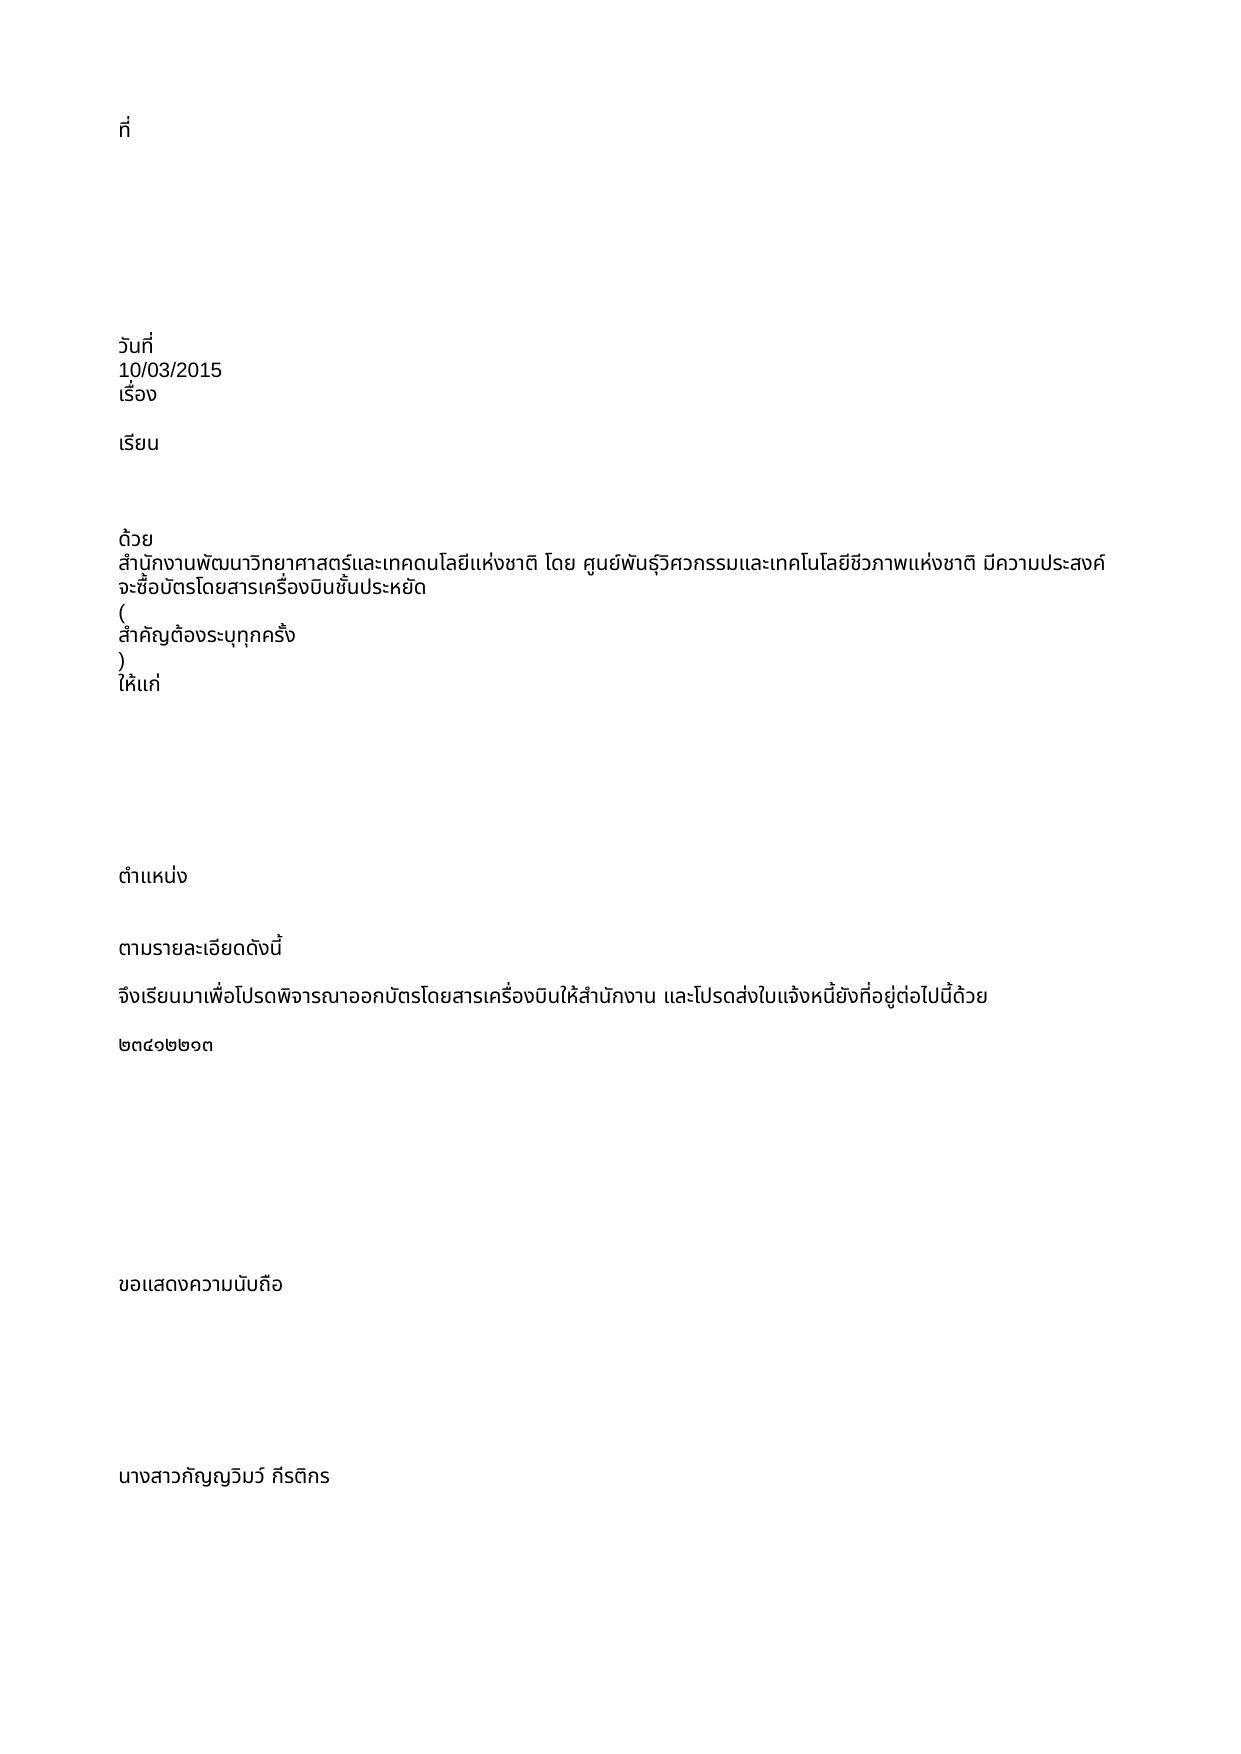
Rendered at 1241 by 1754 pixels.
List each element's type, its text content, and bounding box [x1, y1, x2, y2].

text นางสาวกัญญวิมว์ กีรติกร [118, 1464, 1122, 1488]
text ด้วย [118, 527, 1122, 551]
text 10/03/2015 [118, 358, 1122, 382]
text ที่ [118, 118, 1122, 142]
text ขอแสดงความนับถือ [118, 1272, 1122, 1296]
text ) [118, 648, 1122, 672]
text ให้แก่ [118, 672, 1122, 696]
text ๒๓๔๑๒๒๑๓ [118, 1032, 1122, 1057]
text เรียน [118, 431, 1122, 455]
text จึงเรียนมาเพื่อโปรดพิจารณาออกบัตรโดยสารเครื่องบินให้สำนักงาน และโปรดส่งใบแจ้งหนี้ยังที่อยู่ต่อไปนี้ด้วย [118, 984, 1122, 1008]
text วันที่ [118, 334, 1122, 358]
text ตำแหน่ง [118, 864, 1122, 888]
text สำคัญต้องระบุทุกครั้ง [118, 623, 1122, 648]
text ตามรายละเอียดดังนี้ [118, 936, 1122, 960]
text ( [118, 599, 1122, 623]
text สำนักงานพัฒนาวิทยาศาสตร์และเทคดนโลยีแห่งชาติ โดย ศูนย์พันธุ์วิศวกรรมและเทคโนโลยีชีวภาพแห่งชาติ มีความประสงค์จะซื้อบัตรโดยสารเครื่องบินชั้นประหยัด [118, 551, 1122, 599]
text เรื่อง [118, 382, 1122, 407]
